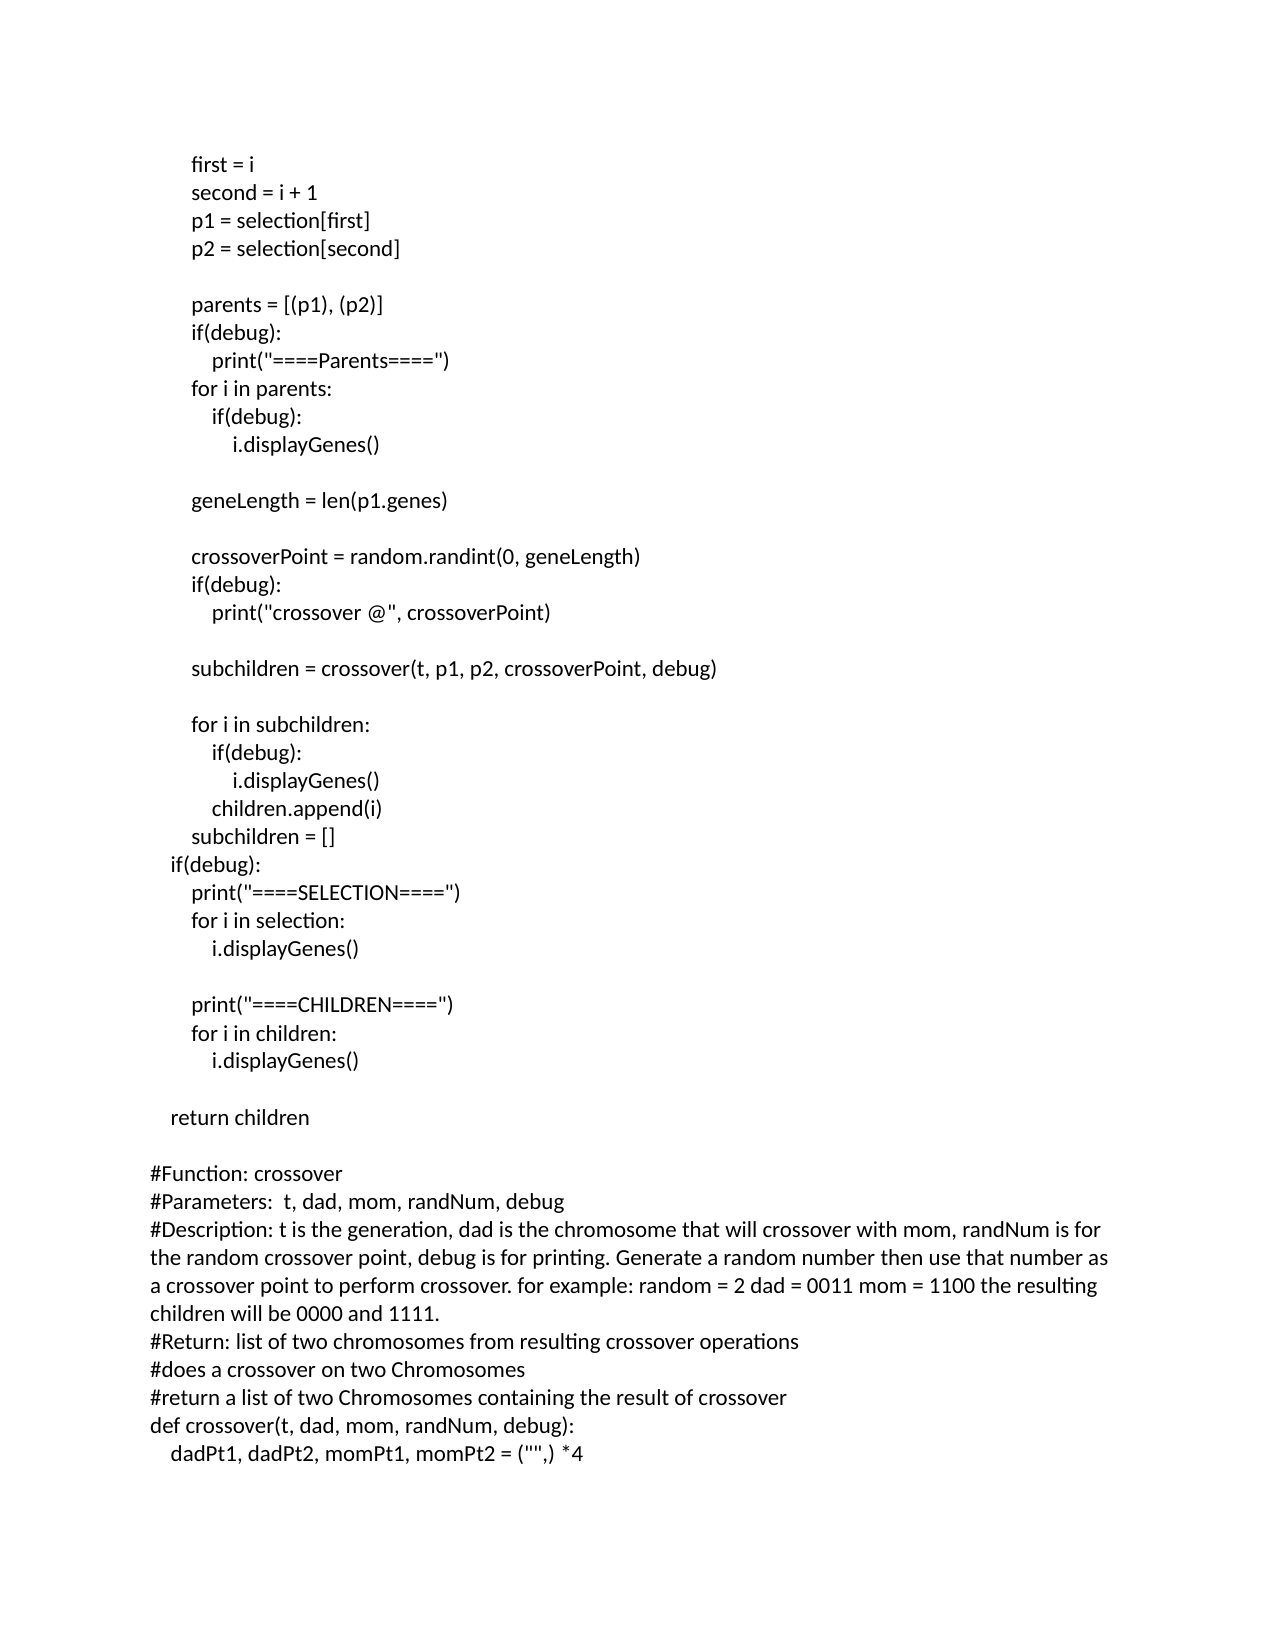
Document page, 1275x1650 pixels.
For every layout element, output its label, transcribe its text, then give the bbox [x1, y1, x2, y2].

text for i in children: [150, 1019, 1125, 1047]
text dadPt1, dadPt2, momPt1, momPt2 = ("",) *4 [150, 1439, 1125, 1467]
text i.displayGenes() [150, 430, 1125, 458]
text if(debug): [150, 738, 1125, 766]
text #Function: crossover [150, 1159, 1125, 1187]
text #Return: list of two chromosomes from resulting crossover operations [150, 1327, 1125, 1355]
text second = i + 1 [150, 178, 1125, 206]
text for i in selection: [150, 907, 1125, 934]
text print("====CHILDREN====") [150, 991, 1125, 1019]
text if(debug): [150, 402, 1125, 430]
text first = i [150, 150, 1125, 178]
text children.append(i) [150, 794, 1125, 822]
text if(debug): [150, 570, 1125, 598]
text p2 = selection[second] [150, 234, 1125, 262]
text i.displayGenes() [150, 1047, 1125, 1075]
text i.displayGenes() [150, 934, 1125, 963]
text print("====Parents====") [150, 346, 1125, 374]
text #Description: t is the generation, dad is the chromosome that will crossover with mom, randNum is for the random crossover point, debug is for printing. Generate a random number then use that number as a crossover point to perform crossover. for example: random = 2 dad = 0011 mom = 1100 the resulting children will be 0000 and 1111. [150, 1215, 1125, 1327]
text for i in parents: [150, 374, 1125, 402]
text return children [150, 1103, 1125, 1131]
text print("====SELECTION====") [150, 878, 1125, 907]
text #return a list of two Chromosomes containing the result of crossover [150, 1383, 1125, 1411]
text geneLength = len(p1.genes) [150, 486, 1125, 514]
text #does a crossover on two Chromosomes [150, 1355, 1125, 1383]
text crossoverPoint = random.randint(0, geneLength) [150, 542, 1125, 570]
text print("crossover @", crossoverPoint) [150, 598, 1125, 626]
text if(debug): [150, 851, 1125, 878]
text parents = [(p1), (p2)] [150, 290, 1125, 318]
text for i in subchildren: [150, 710, 1125, 738]
text subchildren = crossover(t, p1, p2, crossoverPoint, debug) [150, 654, 1125, 682]
text p1 = selection[first] [150, 206, 1125, 234]
text def crossover(t, dad, mom, randNum, debug): [150, 1411, 1125, 1439]
text i.displayGenes() [150, 766, 1125, 794]
text #Parameters: t, dad, mom, randNum, debug [150, 1187, 1125, 1215]
text if(debug): [150, 318, 1125, 346]
text subchildren = [] [150, 822, 1125, 851]
